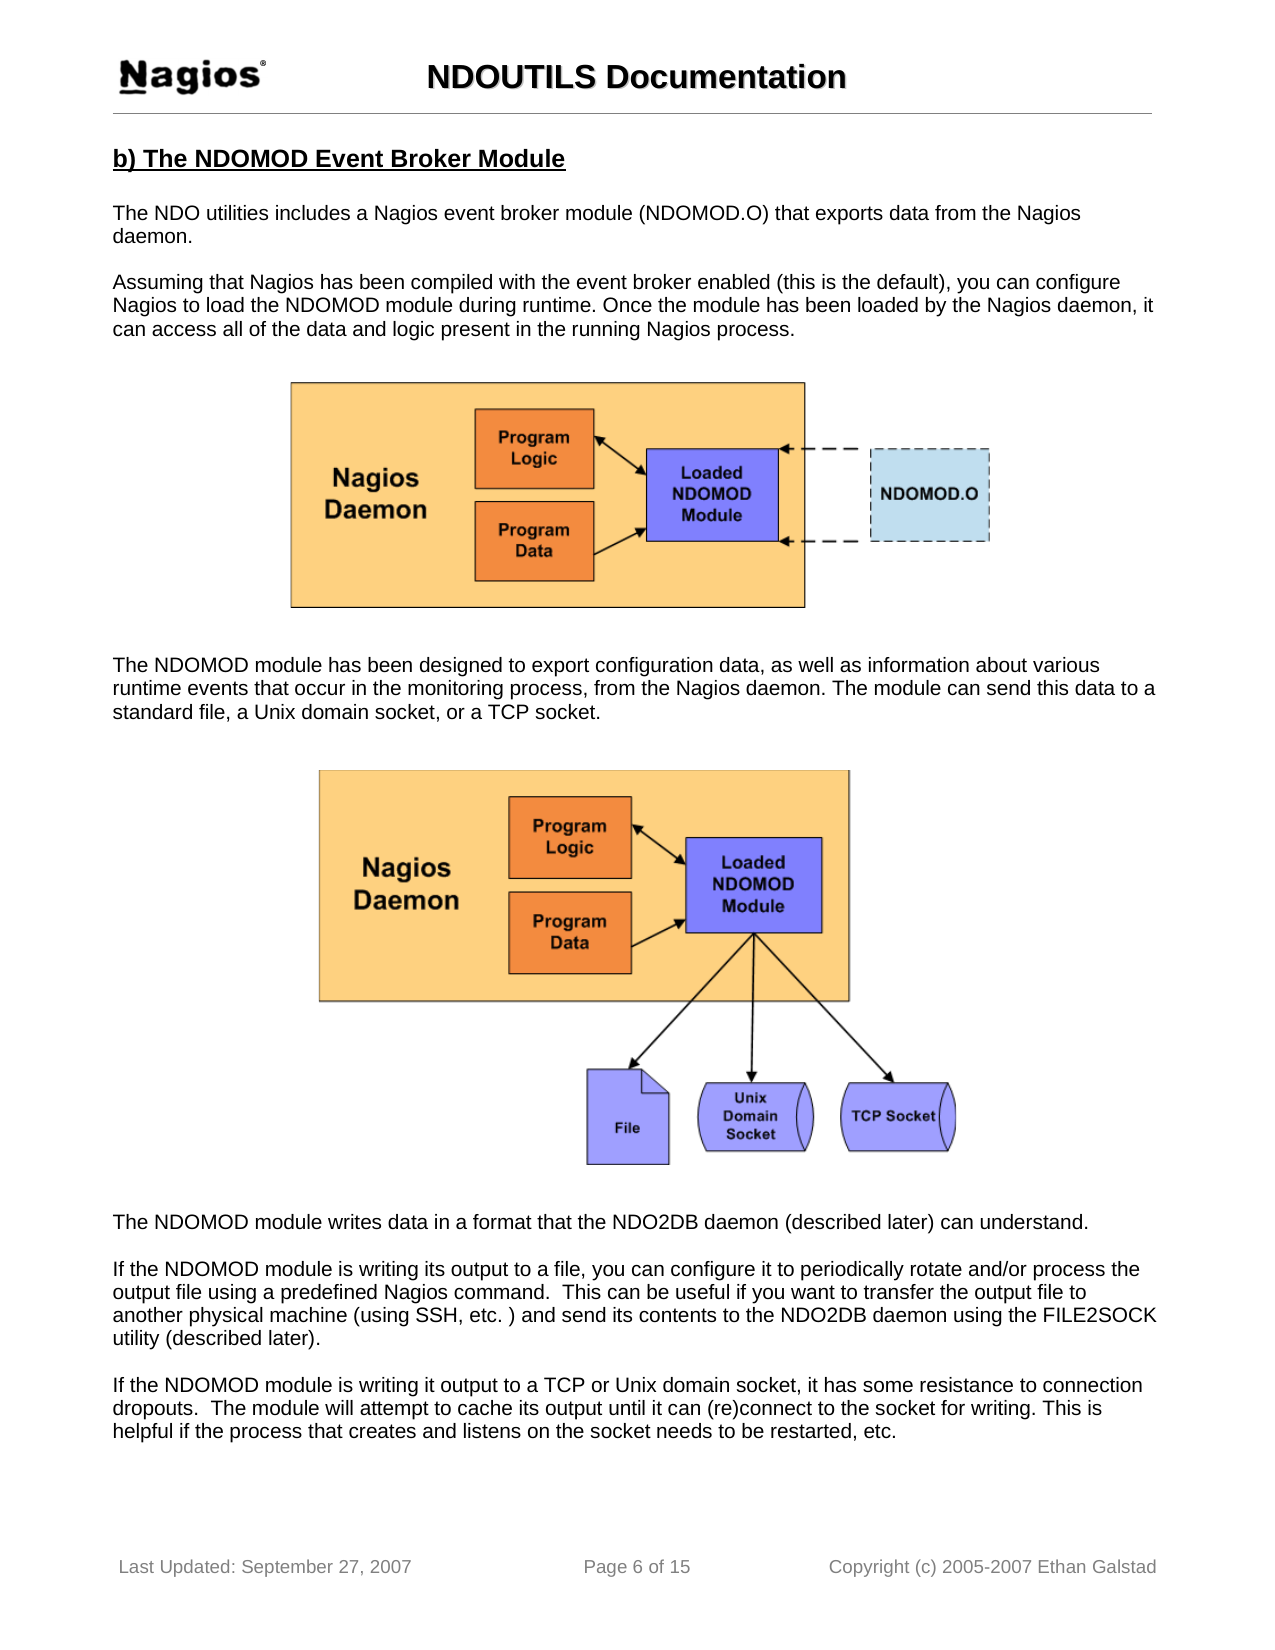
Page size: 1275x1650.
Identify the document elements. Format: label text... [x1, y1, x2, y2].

text The NDO utilities includes a Nagios event broker module (NDOMOD.O) that exports data from the Nagios daemon. [112, 201, 1162, 248]
text If the NDOMOD module is writing it output to a TCP or Unix domain socket, it has some resistance to connection dropouts. The module will attempt to cache its output until it can (re)connect to the socket for writing. This is helpful if the process that creates and listens on the socket needs to be restarted, etc. [112, 1373, 1162, 1443]
text If the NDOMOD module is writing its output to a file, you can configure it to periodically rotate and/or process the output file using a predefined Nagios command. This can be useful if you want to transfer the output file to another physical machine (using SSH, etc. ) and send its contents to the NDO2DB daemon using the FILE2SOCK utility (described later). [112, 1257, 1162, 1350]
picture [118, 58, 268, 96]
picture [318, 770, 957, 1165]
text The NDOMOD module writes data in a format that the NDO2DB daemon (described later) can understand. [112, 1211, 1162, 1234]
text The NDOMOD module has been designed to export configuration data, as well as information about various runtime events that occur in the monitoring process, from the Nagios daemon. The module can send this data to a standard file, a Unix domain socket, or a TCP socket. [112, 654, 1162, 723]
text b) The NDOMOD Event Broker Module [112, 145, 1162, 173]
picture [290, 382, 990, 608]
text Assuming that Nagios has been compiled with the event broker enabled (this is the default), you can configure Nagios to load the NDOMOD module during runtime. Once the module has been loaded by the Nagios daemon, it can access all of the data and logic present in the running Nagios process. [112, 271, 1162, 341]
